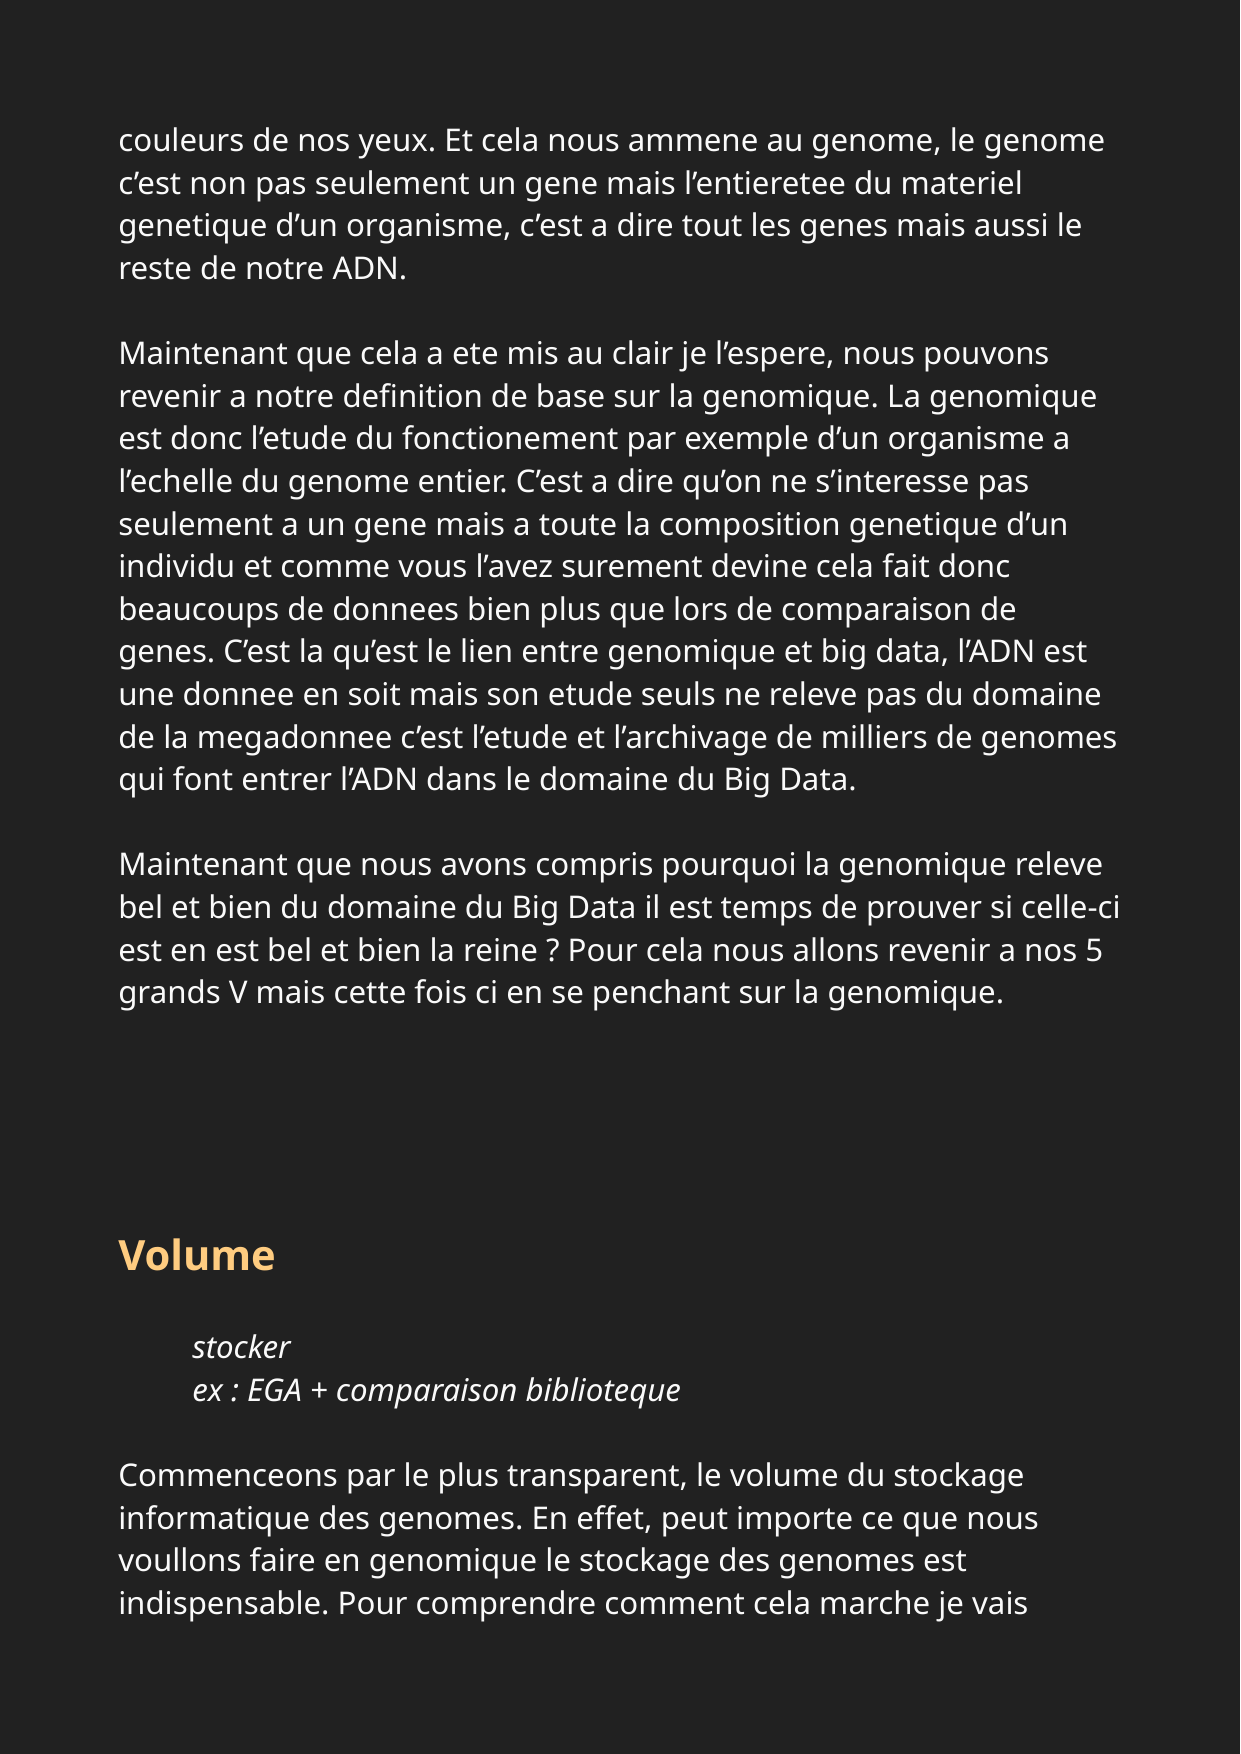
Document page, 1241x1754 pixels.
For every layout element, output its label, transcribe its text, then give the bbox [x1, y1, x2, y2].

text Maintenant que nous avons compris pourquoi la genomique releve bel et bien du domaine du Big Data il est temps de prouver si celle-ci est en est bel et bien la reine ? Pour cela nous allons revenir a nos 5 grands V mais cette fois ci en se penchant sur la genomique. [118, 842, 1122, 1013]
text Commenceons par le plus transparent, le volume du stockage informatique des genomes. En effet, peut importe ce que nous voullons faire en genomique le stockage des genomes est indispensable. Pour comprendre comment cela marche je vais [118, 1453, 1122, 1623]
text ex : EGA + comparaison biblioteque [118, 1368, 1122, 1410]
text Volume [118, 1226, 1122, 1283]
text Maintenant que cela a ete mis au clair je l’espere, nous pouvons revenir a notre definition de base sur la genomique. La genomique est donc l’etude du fonctionement par exemple d’un organisme a l’echelle du genome entier. C’est a dire qu’on ne s’interesse pas seulement a un gene mais a toute la composition genetique d’un individu et comme vous l’avez surement devine cela fait donc beaucoups de donnees bien plus que lors de comparaison de genes. C’est la qu’est le lien entre genomique et big data, l’ADN est une donnee en soit mais son etude seuls ne releve pas du domaine de la megadonnee c’est l’etude et l’archivage de milliers de genomes qui font entrer l’ADN dans le domaine du Big Data. [118, 331, 1122, 800]
text stocker [118, 1325, 1122, 1368]
text couleurs de nos yeux. Et cela nous ammene au genome, le genome c’est non pas seulement un gene mais l’entieretee du materiel genetique d’un organisme, c’est a dire tout les genes mais aussi le reste de notre ADN. [118, 118, 1122, 288]
